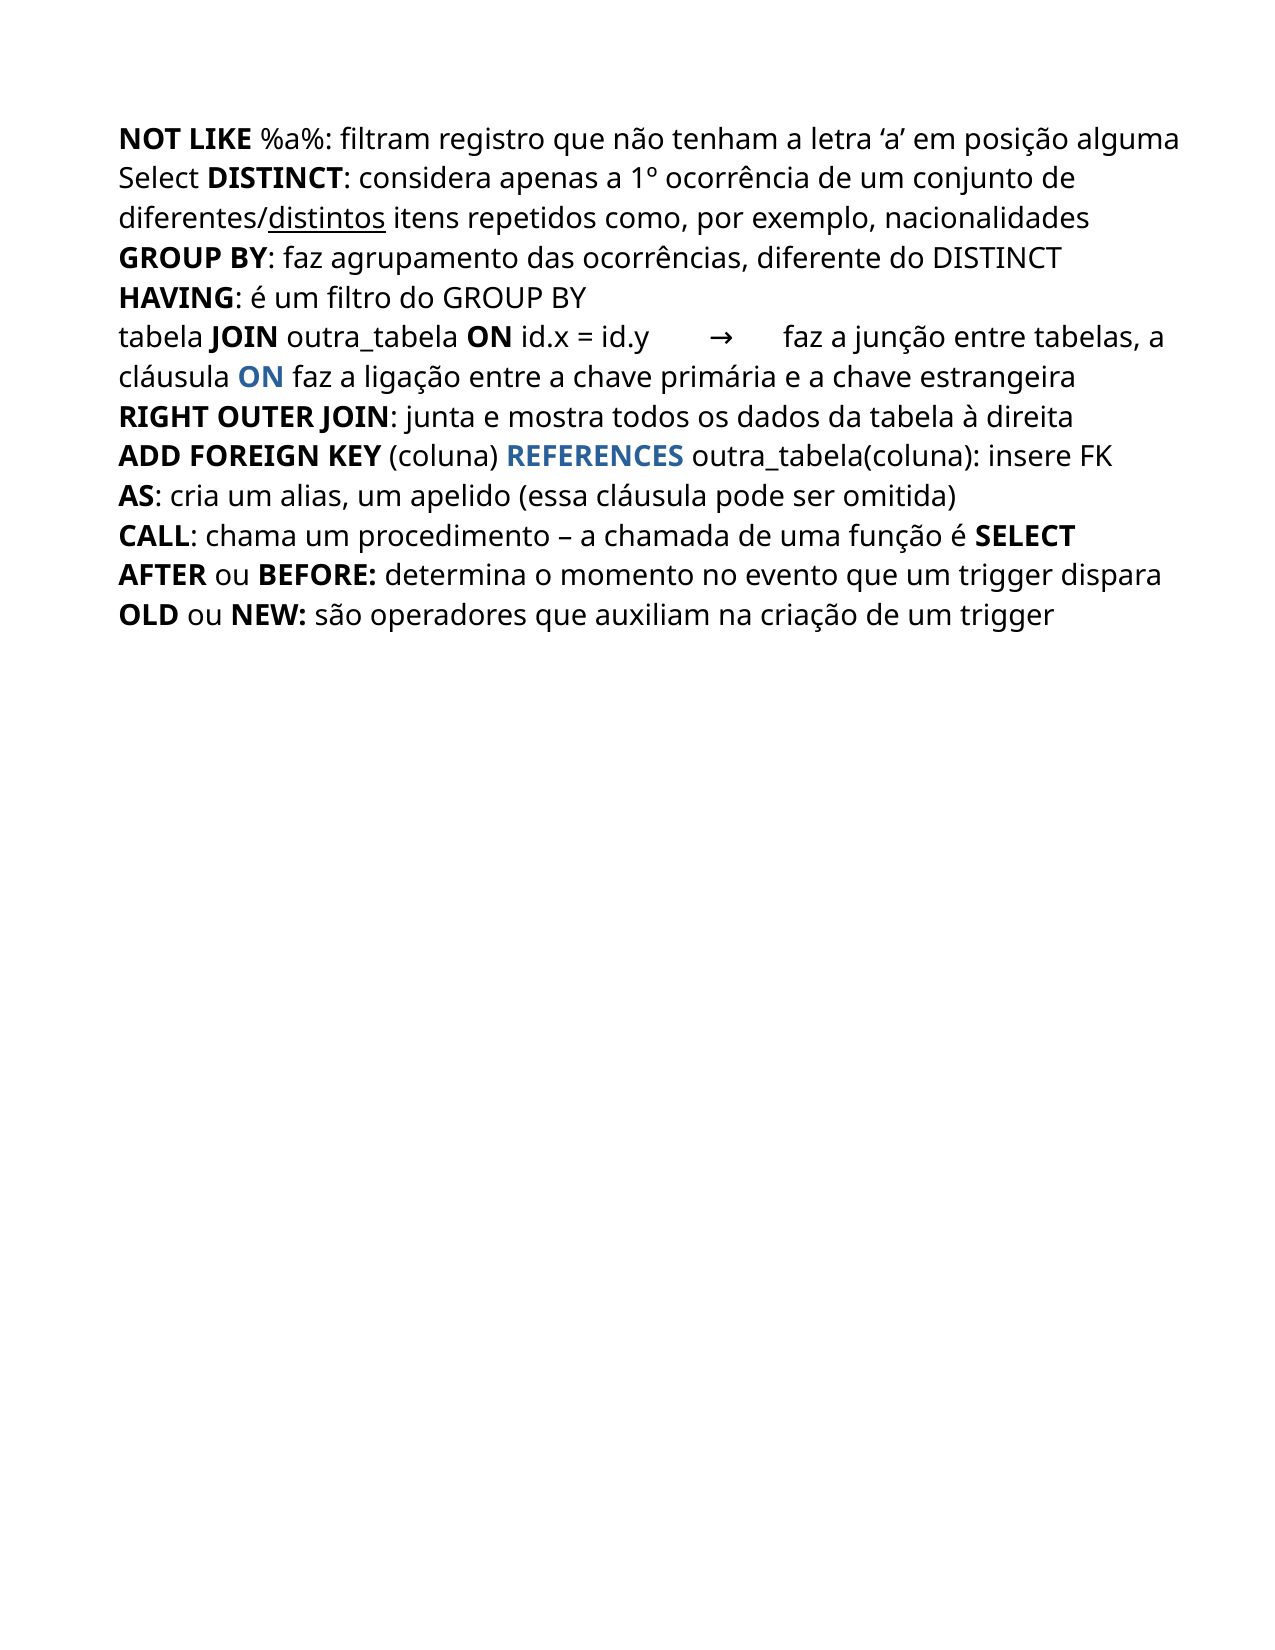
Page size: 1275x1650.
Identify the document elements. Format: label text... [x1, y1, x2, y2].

text NOT LIKE %a%: filtram registro que não tenham a letra ‘a’ em posição alguma [118, 118, 1193, 158]
text tabela JOIN outra_tabela ON id.x = id.y → faz a junção entre tabelas, a cláusula ON faz a ligação entre a chave primária e a chave estrangeira [118, 317, 1193, 396]
text Select DISTINCT: considera apenas a 1º ocorrência de um conjunto de diferentes/distintos itens repetidos como, por exemplo, nacionalidades [118, 158, 1193, 237]
text ADD FOREIGN KEY (coluna) REFERENCES outra_tabela(coluna): insere FK [118, 436, 1193, 475]
text OLD ou NEW: são operadores que auxiliam na criação de um trigger [118, 594, 1193, 634]
text RIGHT OUTER JOIN: junta e mostra todos os dados da tabela à direita [118, 396, 1193, 436]
text AS: cria um alias, um apelido (essa cláusula pode ser omitida) [118, 475, 1193, 515]
text GROUP BY: faz agrupamento das ocorrências, diferente do DISTINCT [118, 237, 1193, 277]
text CALL: chama um procedimento – a chamada de uma função é SELECT [118, 515, 1193, 555]
text HAVING: é um filtro do GROUP BY [118, 277, 1193, 317]
text AFTER ou BEFORE: determina o momento no evento que um trigger dispara [118, 555, 1193, 594]
